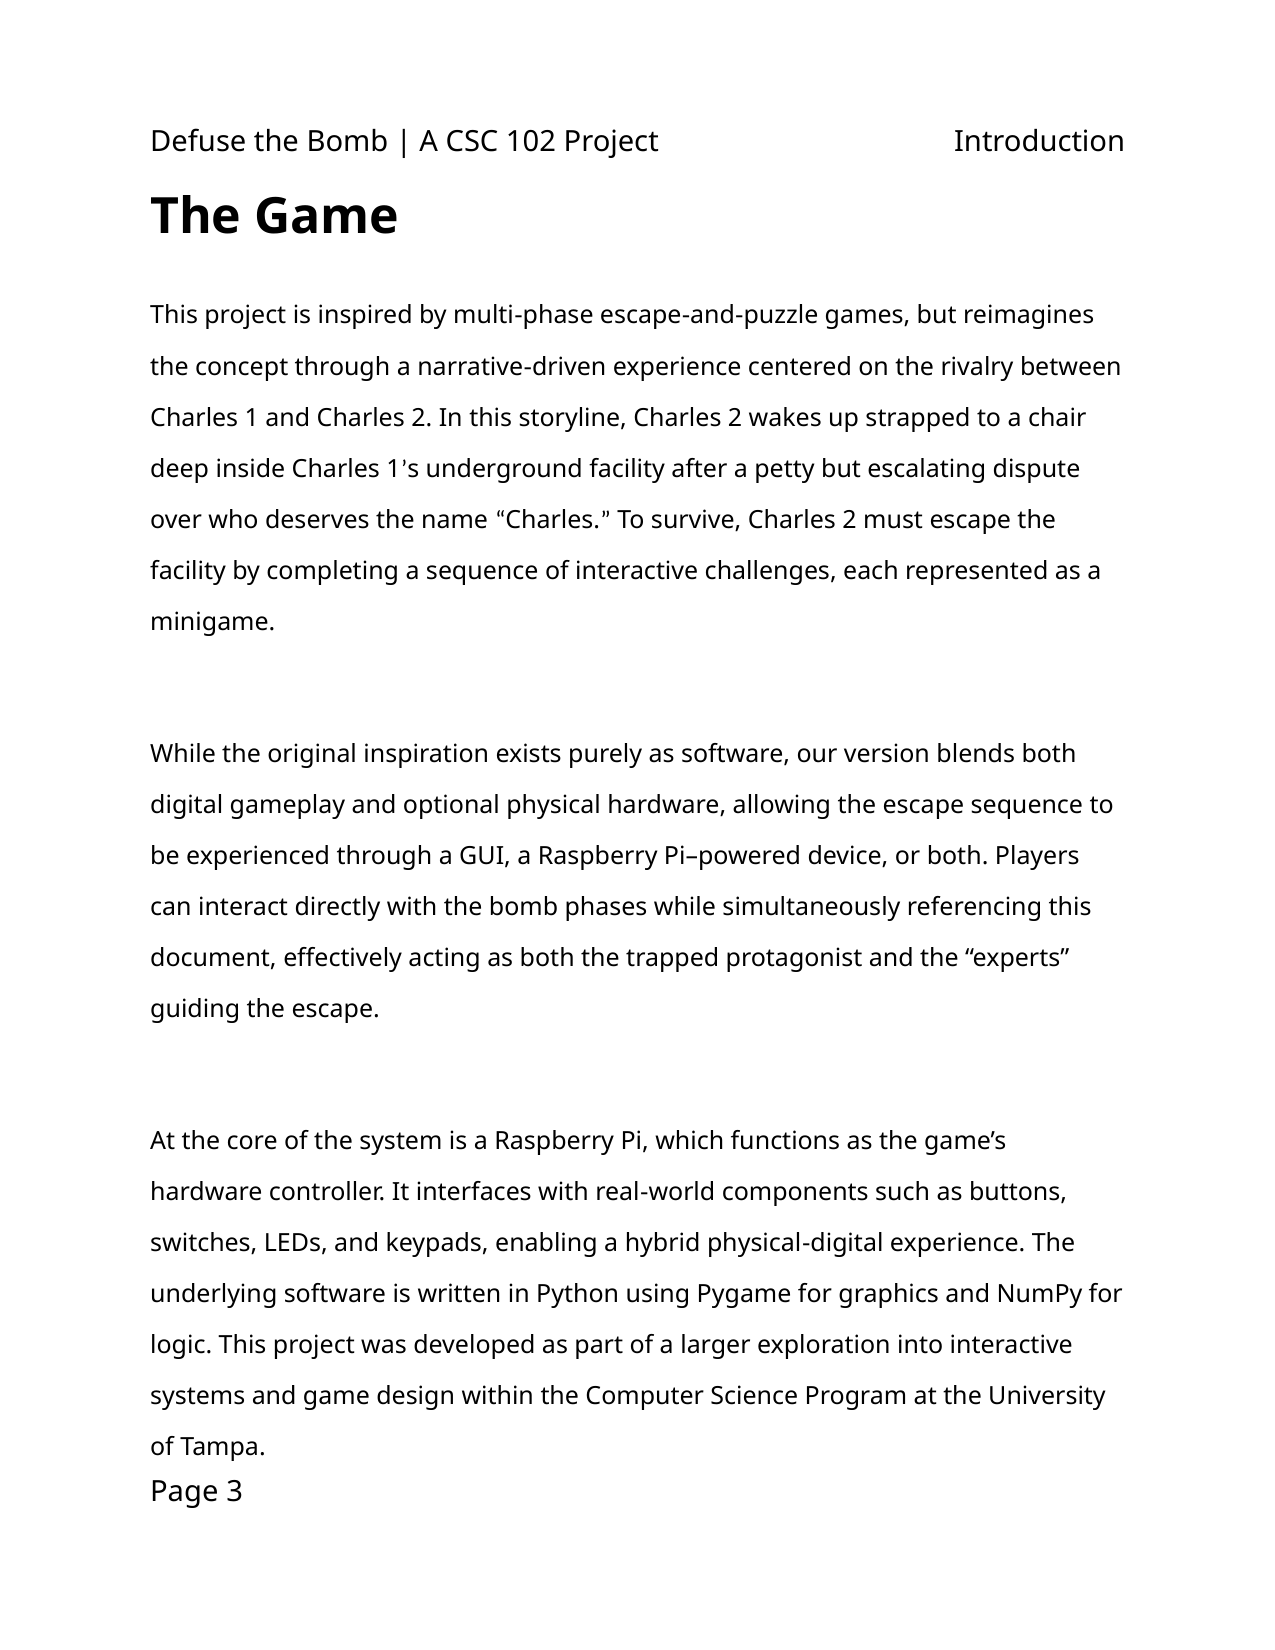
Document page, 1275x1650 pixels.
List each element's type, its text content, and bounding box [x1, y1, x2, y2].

text The Game [150, 180, 1125, 248]
text At the core of the system is a Raspberry Pi, which functions as the game’s hardware controller. It interfaces with real‑world components such as buttons, switches, LEDs, and keypads, enabling a hybrid physical‑digital experience. The underlying software is written in Python using Pygame for graphics and NumPy for logic. This project was developed as part of a larger exploration into interactive systems and game design within the Computer Science Program at the University of Tampa. [150, 1123, 1125, 1463]
text This project is inspired by multi‑phase escape‑and‑puzzle games, but reimagines the concept through a narrative‑driven experience centered on the rivalry between Charles 1 and Charles 2. In this storyline, Charles 2 wakes up strapped to a chair deep inside Charles 1’s underground facility after a petty but escalating dispute over who deserves the name “Charles.” To survive, Charles 2 must escape the facility by completing a sequence of interactive challenges, each represented as a minigame. [150, 297, 1125, 637]
text While the original inspiration exists purely as software, our version blends both digital gameplay and optional physical hardware, allowing the escape sequence to be experienced through a GUI, a Raspberry Pi–powered device, or both. Players can interact directly with the bomb phases while simultaneously referencing this document, effectively acting as both the trapped protagonist and the “experts” guiding the escape. [150, 736, 1125, 1025]
